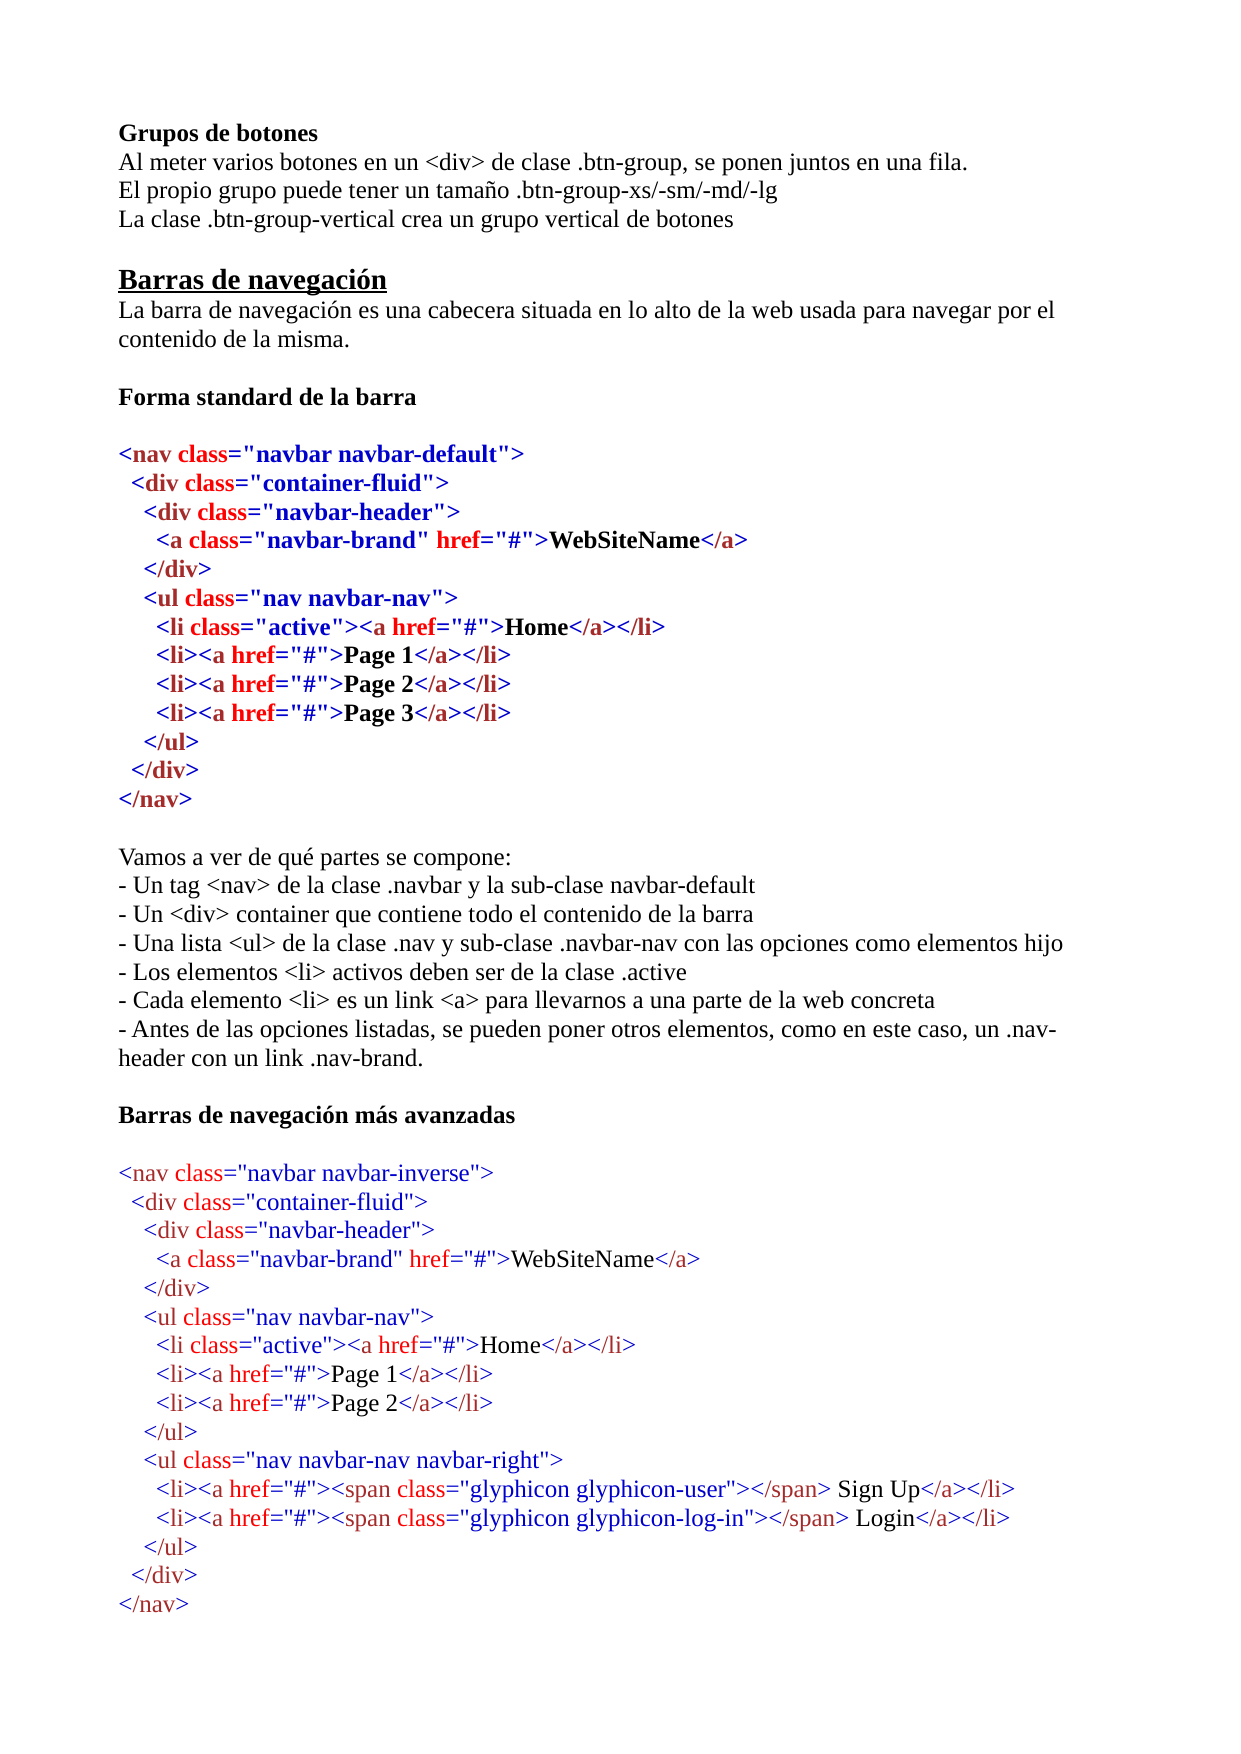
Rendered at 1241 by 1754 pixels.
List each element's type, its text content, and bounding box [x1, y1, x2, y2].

text Barras de navegación [118, 262, 1122, 295]
text Forma standard de la barra [118, 382, 1122, 410]
text - Los elementos <li> activos deben ser de la clase .active [118, 957, 1122, 985]
text - Un tag <nav> de la clase .navbar y la sub-clase navbar-default [118, 870, 1122, 899]
text Al meter varios botones en un <div> de clase .btn-group, se ponen juntos en una fila. [118, 147, 1122, 176]
text <nav class="navbar navbar-default"> <div class="container-fluid"> <div class="navbar-header"> <a class="navbar-brand" href="#">WebSiteName</a> </div> <ul class="nav navbar-nav"> <li class="active"><a href="#">Home</a></li> <li><a href="#">Page 1</a></li> <li><a href="#">Page 2</a></li> <li><a href="#">Page 3</a></li> </ul> </div> </nav> [118, 439, 1122, 813]
text Grupos de botones [118, 118, 1122, 147]
text <nav class="navbar navbar-inverse"> <div class="container-fluid"> <div class="navbar-header"> <a class="navbar-brand" href="#">WebSiteName</a> </div> <ul class="nav navbar-nav"> <li class="active"><a href="#">Home</a></li> <li><a href="#">Page 1</a></li> <li><a href="#">Page 2</a></li> </ul> <ul class="nav navbar-nav navbar-right"> <li><a href="#"><span class="glyphicon glyphicon-user"></span> Sign Up</a></li> <li><a href="#"><span class="glyphicon glyphicon-log-in"></span> Login</a></li> </ul> </div> </nav> [118, 1158, 1122, 1618]
text - Cada elemento <li> es un link <a> para llevarnos a una parte de la web concreta [118, 985, 1122, 1014]
text Barras de navegación más avanzadas [118, 1100, 1122, 1129]
text - Un <div> container que contiene todo el contenido de la barra [118, 899, 1122, 928]
text Vamos a ver de qué partes se compone: [118, 842, 1122, 870]
text - Una lista <ul> de la clase .nav y sub-clase .navbar-nav con las opciones como elementos hijo [118, 928, 1122, 957]
text La clase .btn-group-vertical crea un grupo vertical de botones [118, 204, 1122, 233]
text La barra de navegación es una cabecera situada en lo alto de la web usada para navegar por el contenido de la misma. [118, 295, 1122, 353]
text El propio grupo puede tener un tamaño .btn-group-xs/-sm/-md/-lg [118, 176, 1122, 204]
text - Antes de las opciones listadas, se pueden poner otros elementos, como en este caso, un .nav-header con un link .nav-brand. [118, 1014, 1122, 1072]
